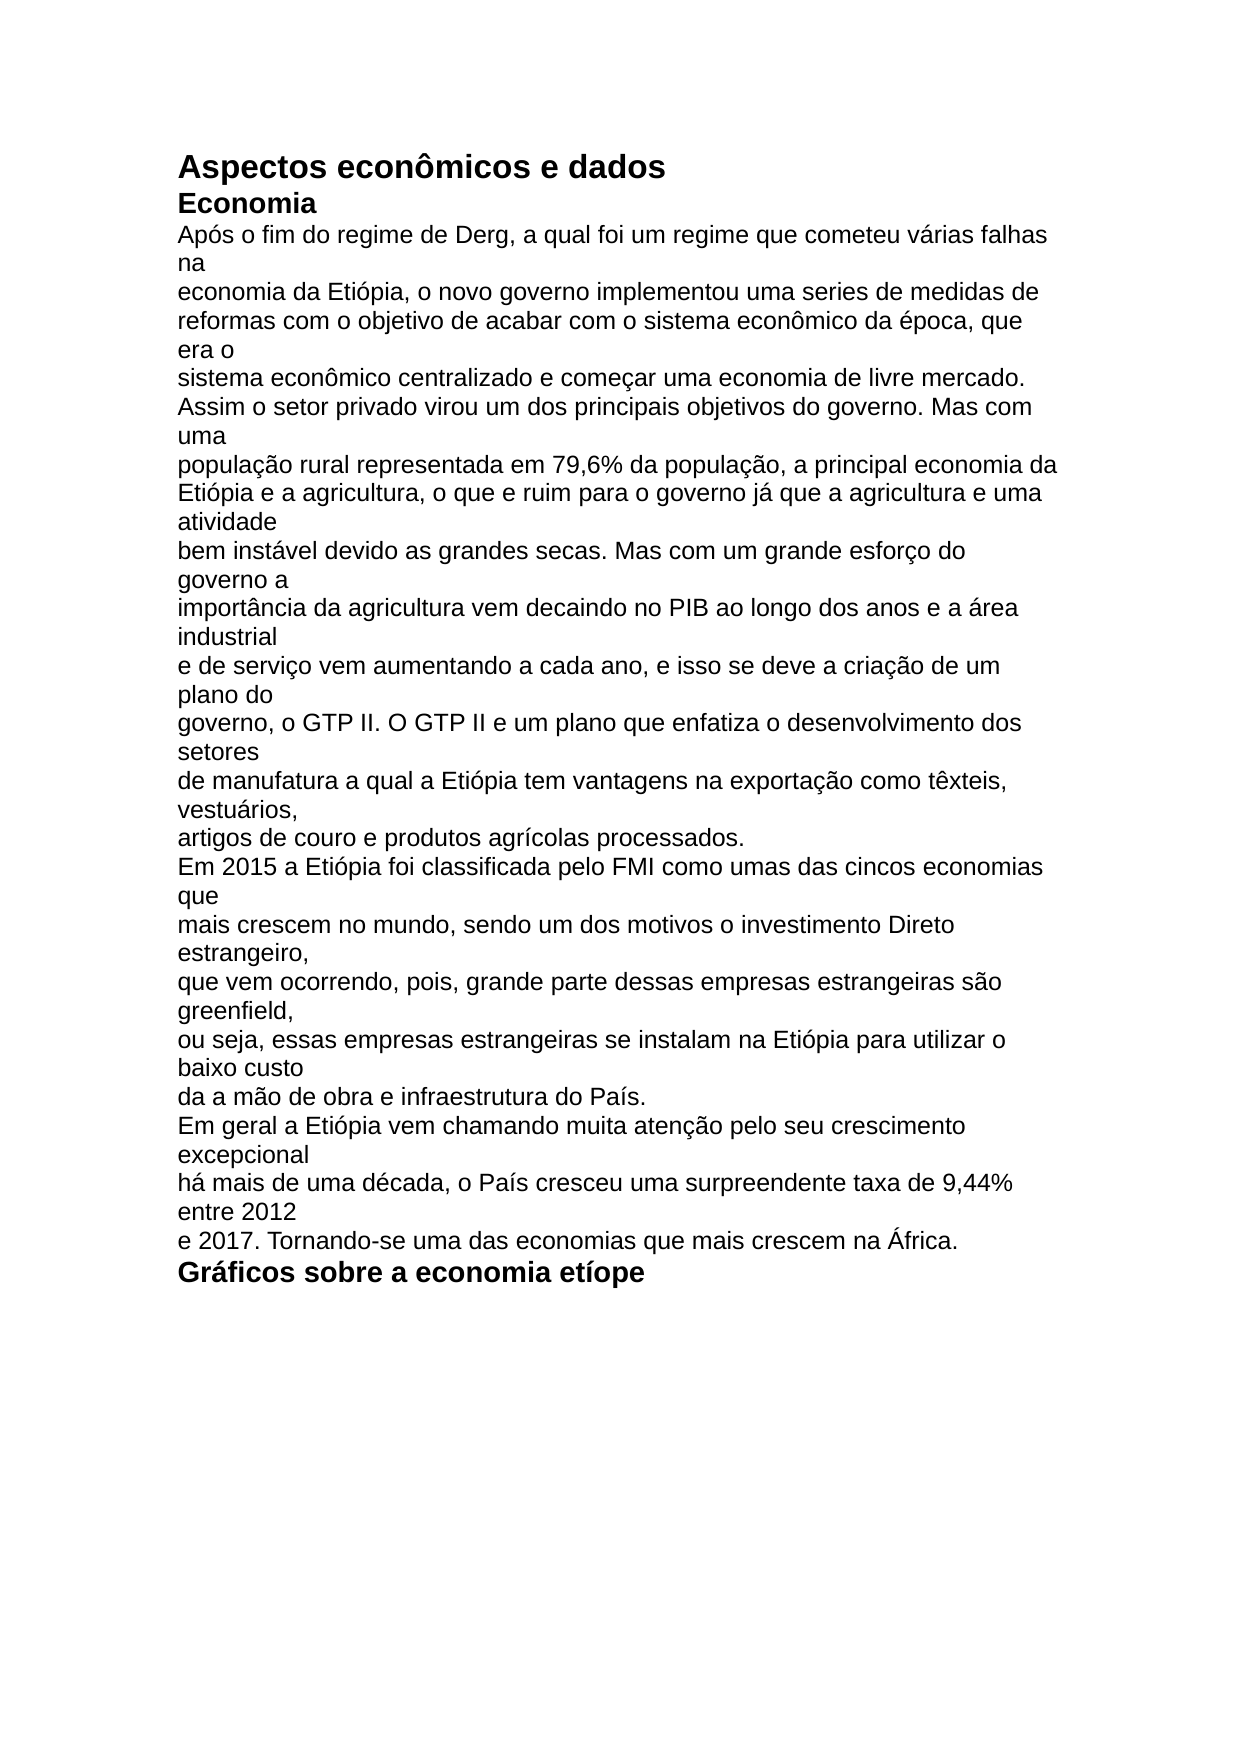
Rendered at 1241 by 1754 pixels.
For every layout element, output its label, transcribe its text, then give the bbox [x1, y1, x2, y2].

text Após o fim do regime de Derg, a qual foi um regime que cometeu várias falhas na [177, 219, 1063, 277]
text e 2017. Tornando-se uma das economias que mais crescem na África. [177, 1226, 1063, 1254]
text que vem ocorrendo, pois, grande parte dessas empresas estrangeiras são greenfield, [177, 967, 1063, 1024]
text artigos de couro e produtos agrícolas processados. [177, 823, 1063, 852]
text Assim o setor privado virou um dos principais objetivos do governo. Mas com uma [177, 392, 1063, 449]
text mais crescem no mundo, sendo um dos motivos o investimento Direto estrangeiro, [177, 909, 1063, 967]
text economia da Etiópia, o novo governo implementou uma series de medidas de [177, 277, 1063, 306]
text sistema econômico centralizado e começar uma economia de livre mercado. [177, 363, 1063, 392]
subtitle Aspectos econômicos e dados [177, 148, 1063, 186]
text Em 2015 a Etiópia foi classificada pelo FMI como umas das cincos economias que [177, 852, 1063, 909]
text população rural representada em 79,6% da população, a principal economia da [177, 449, 1063, 478]
text importância da agricultura vem decaindo no PIB ao longo dos anos e a área industrial [177, 593, 1063, 651]
text há mais de uma década, o País cresceu uma surpreendente taxa de 9,44% entre 2012 [177, 1168, 1063, 1226]
text Etiópia e a agricultura, o que e ruim para o governo já que a agricultura e uma atividade [177, 478, 1063, 536]
text governo, o GTP II. O GTP II e um plano que enfatiza o desenvolvimento dos setores [177, 708, 1063, 766]
text reformas com o objetivo de acabar com o sistema econômico da época, que era o [177, 306, 1063, 363]
subtitle Economia [177, 186, 1063, 219]
text da a mão de obra e infraestrutura do País. [177, 1082, 1063, 1111]
text Em geral a Etiópia vem chamando muita atenção pelo seu crescimento excepcional [177, 1111, 1063, 1168]
text de manufatura a qual a Etiópia tem vantagens na exportação como têxteis, vestuários, [177, 766, 1063, 823]
subtitle Gráficos sobre a economia etíope [177, 1254, 1063, 1288]
text bem instável devido as grandes secas. Mas com um grande esforço do governo a [177, 536, 1063, 593]
text ou seja, essas empresas estrangeiras se instalam na Etiópia para utilizar o baixo custo [177, 1024, 1063, 1082]
text e de serviço vem aumentando a cada ano, e isso se deve a criação de um plano do [177, 651, 1063, 708]
